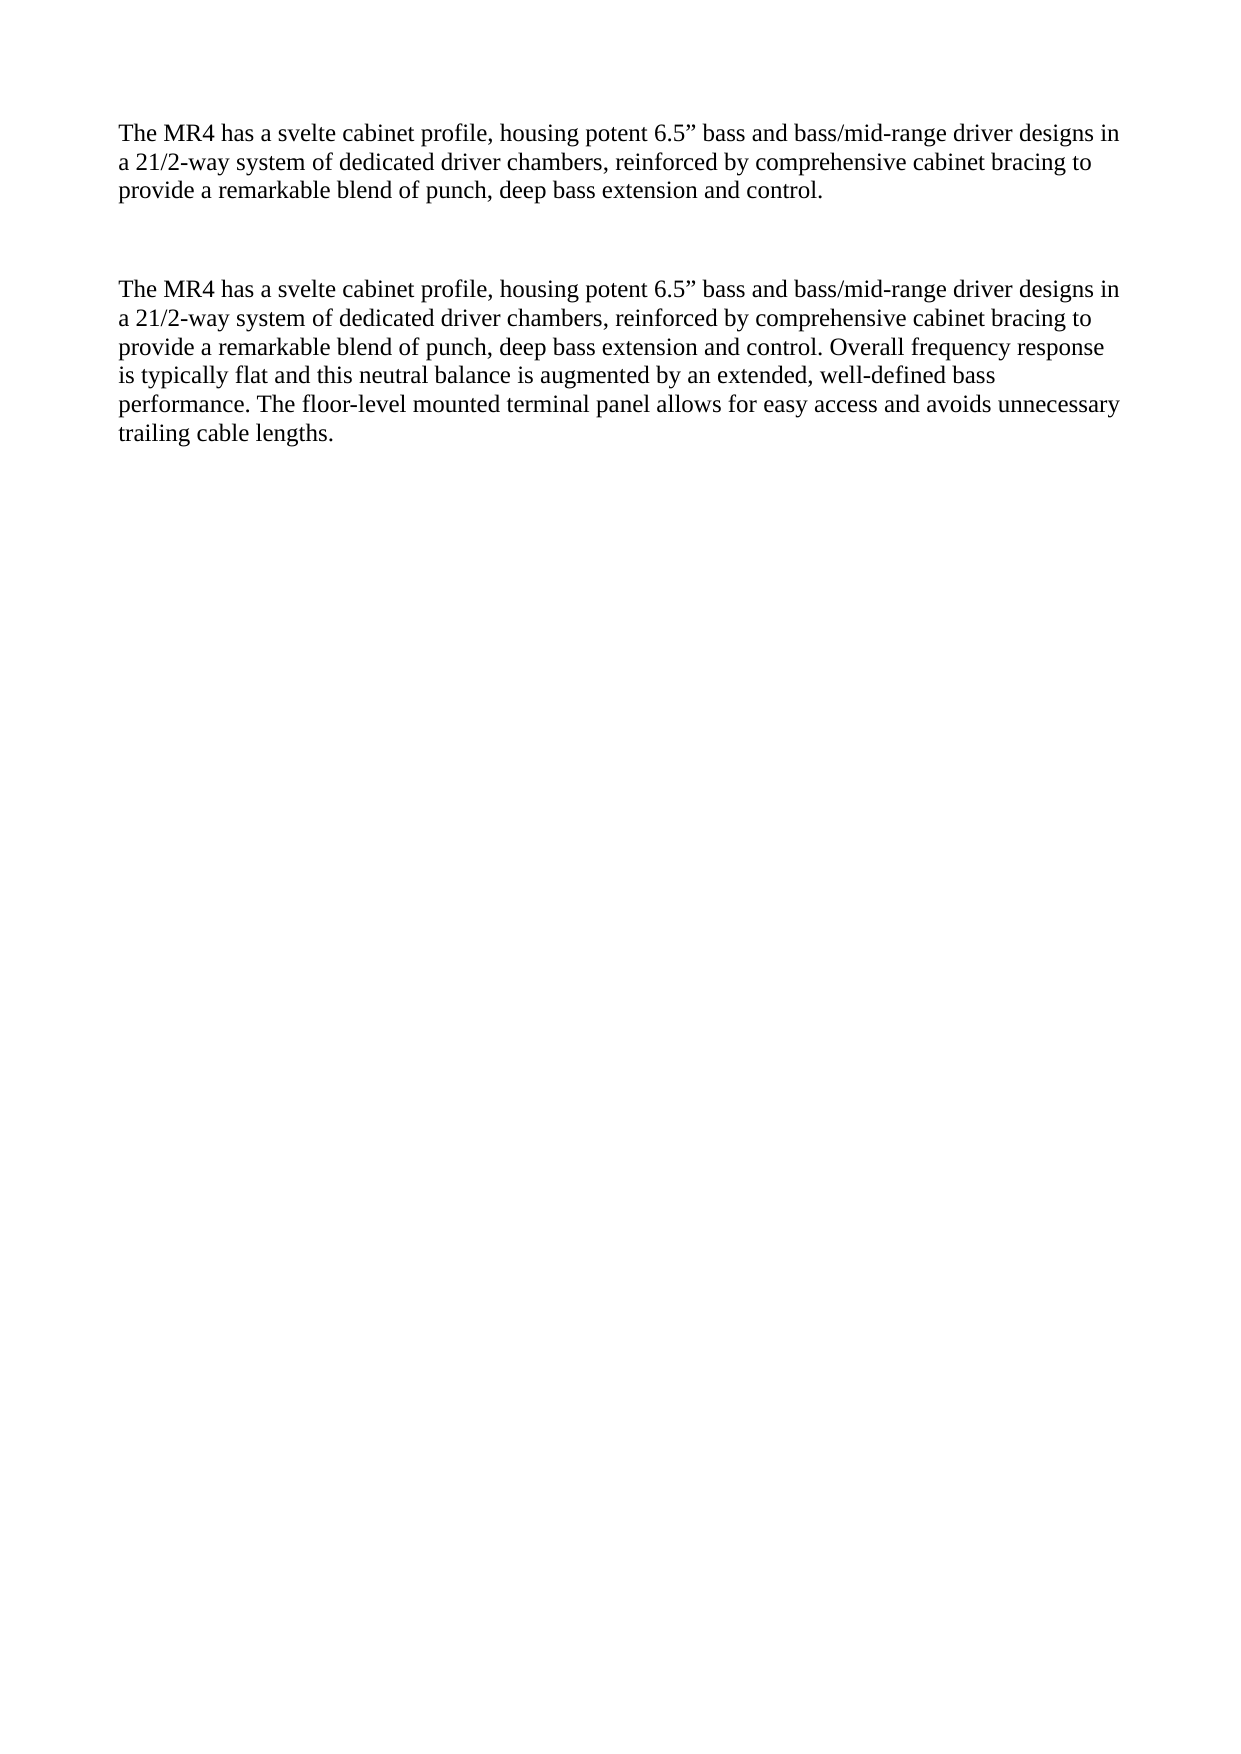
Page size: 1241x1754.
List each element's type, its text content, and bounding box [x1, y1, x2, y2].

text The MR4 has a svelte cabinet profile, housing potent 6.5” bass and bass/mid-range driver designs in a 21/2-way system of dedicated driver chambers, reinforced by comprehensive cabinet bracing to provide a remarkable blend of punch, deep bass extension and control. [118, 118, 1122, 204]
text The MR4 has a svelte cabinet profile, housing potent 6.5” bass and bass/mid-range driver designs in a 21/2-way system of dedicated driver chambers, reinforced by comprehensive cabinet bracing to provide a remarkable blend of punch, deep bass extension and control. Overall frequency response is typically flat and this neutral balance is augmented by an extended, well-defined bass performance. The floor-level mounted terminal panel allows for easy access and avoids unnecessary trailing cable lengths. [118, 274, 1122, 447]
